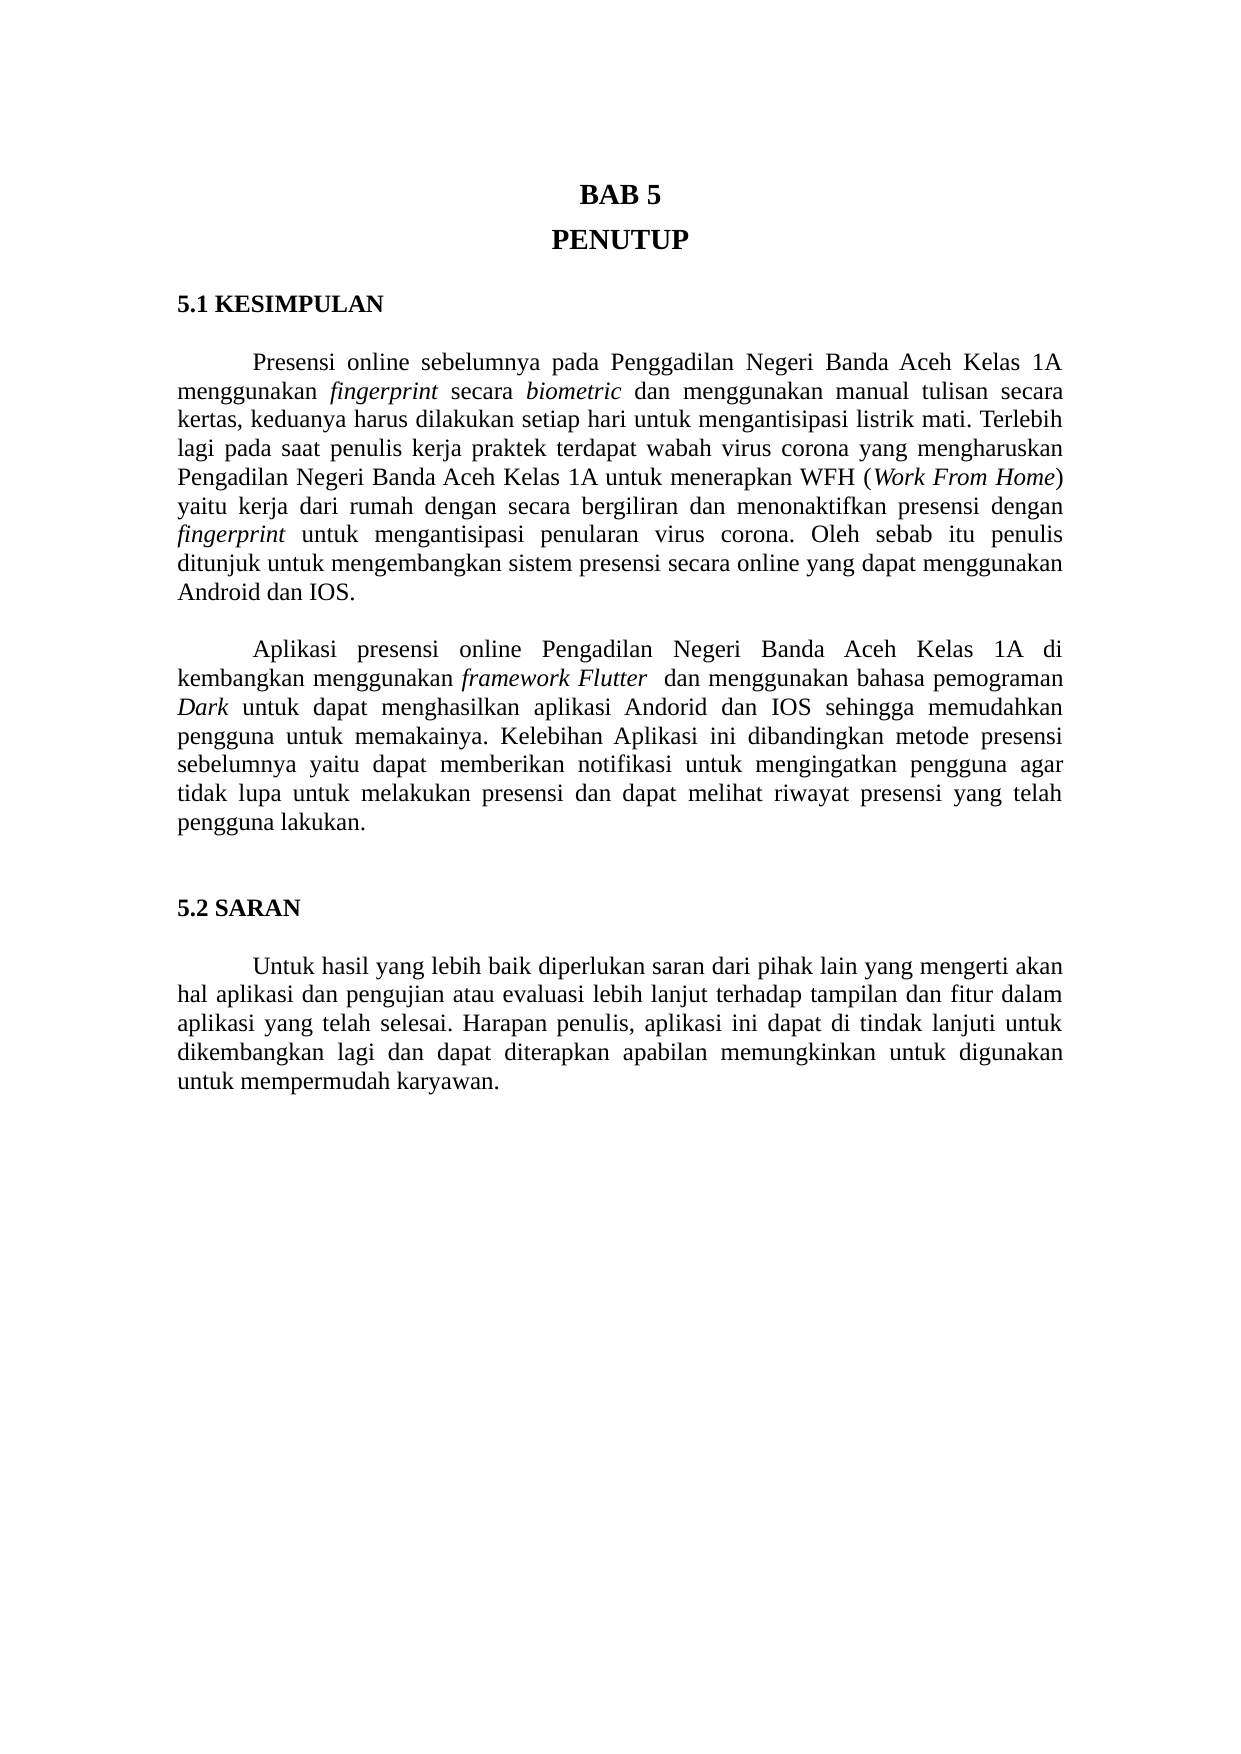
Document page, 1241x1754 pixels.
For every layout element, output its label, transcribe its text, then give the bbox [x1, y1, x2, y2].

text Aplikasi presensi online Pengadilan Negeri Banda Aceh Kelas 1A di kembangkan menggunakan framework Flutter dan menggunakan bahasa pemograman Dark untuk dapat menghasilkan aplikasi Andorid dan IOS sehingga memudahkan pengguna untuk memakainya. Kelebihan Aplikasi ini dibandingkan metode presensi sebelumnya yaitu dapat memberikan notifikasi untuk mengingatkan pengguna agar tidak lupa untuk melakukan presensi dan dapat melihat riwayat presensi yang telah pengguna lakukan. [177, 634, 1063, 836]
text Presensi online sebelumnya pada Penggadilan Negeri Banda Aceh Kelas 1A menggunakan fingerprint secara biometric dan menggunakan manual tulisan secara kertas, keduanya harus dilakukan setiap hari untuk mengantisipasi listrik mati. Terlebih lagi pada saat penulis kerja praktek terdapat wabah virus corona yang mengharuskan Pengadilan Negeri Banda Aceh Kelas 1A untuk menerapkan WFH (Work From Home) yaitu kerja dari rumah dengan secara bergiliran dan menonaktifkan presensi dengan fingerprint untuk mengantisipasi penularan virus corona. Oleh sebab itu penulis ditunjuk untuk mengembangkan sistem presensi secara online yang dapat menggunakan Android dan IOS. [177, 347, 1063, 606]
text Untuk hasil yang lebih baik diperlukan saran dari pihak lain yang mengerti akan hal aplikasi dan pengujian atau evaluasi lebih lanjut terhadap tampilan dan fitur dalam aplikasi yang telah selesai. Harapan penulis, aplikasi ini dapat di tindak lanjuti untuk dikembangkan lagi dan dapat diterapkan apabilan memungkinkan untuk digunakan untuk mempermudah karyawan. [177, 951, 1063, 1094]
text BAB 5 [177, 177, 1063, 211]
text 5.1 KESIMPULAN [177, 289, 1063, 318]
text 5.2 SARAN [177, 893, 1063, 922]
text PENUTUP [177, 222, 1063, 256]
